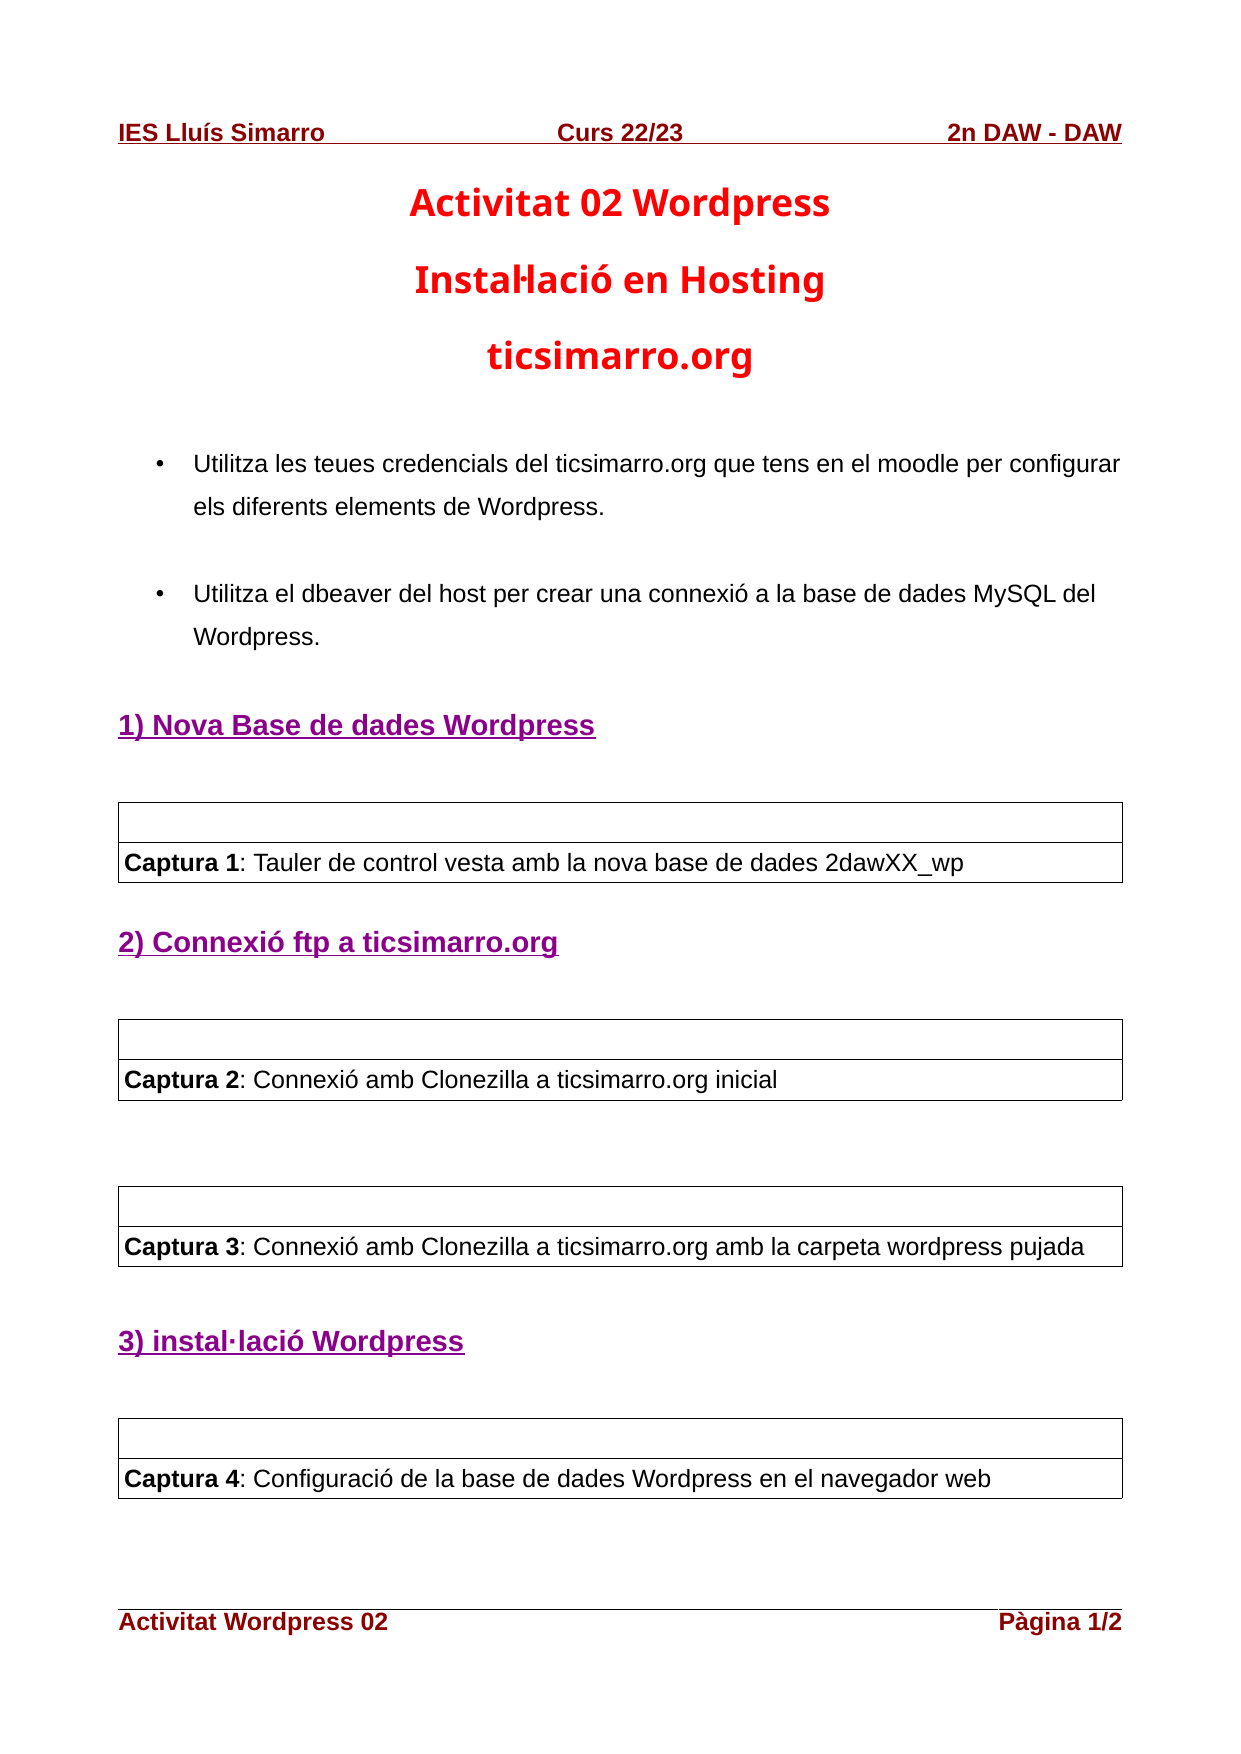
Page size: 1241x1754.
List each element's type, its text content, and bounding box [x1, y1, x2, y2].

table_header [119, 803, 1122, 842]
table_cell Captura 2: Connexió amb Clonezilla a ticsimarro.org inicial [119, 1060, 1122, 1099]
table_cell Captura 3: Connexió amb Clonezilla a ticsimarro.org amb la carpeta wordpress pujada [119, 1227, 1122, 1266]
text Activitat 02 Wordpress [118, 176, 1122, 227]
list Utilitza el dbeaver del host per crear una connexió a la base de dades MySQL del Wordpress. [156, 579, 1122, 651]
table_header [119, 1419, 1122, 1458]
text 2) Connexió ftp a ticsimarro.org [118, 925, 1122, 959]
text 3) instal·lació Wordpress [118, 1324, 1122, 1358]
text Instal·lació en Hosting [118, 253, 1122, 304]
list Utilitza les teues credencials del ticsimarro.org que tens en el moodle per configurar els diferents elements de Wordpress. [156, 449, 1122, 521]
text 1) Nova Base de dades Wordpress [118, 708, 1122, 742]
text ticsimarro.org [118, 329, 1122, 381]
table_cell Captura 4: Configuració de la base de dades Wordpress en el navegador web [119, 1459, 1122, 1498]
table_header [119, 1020, 1122, 1059]
table_cell Captura 1: Tauler de control vesta amb la nova base de dades 2dawXX_wp [119, 843, 1122, 882]
table_header [119, 1187, 1122, 1226]
